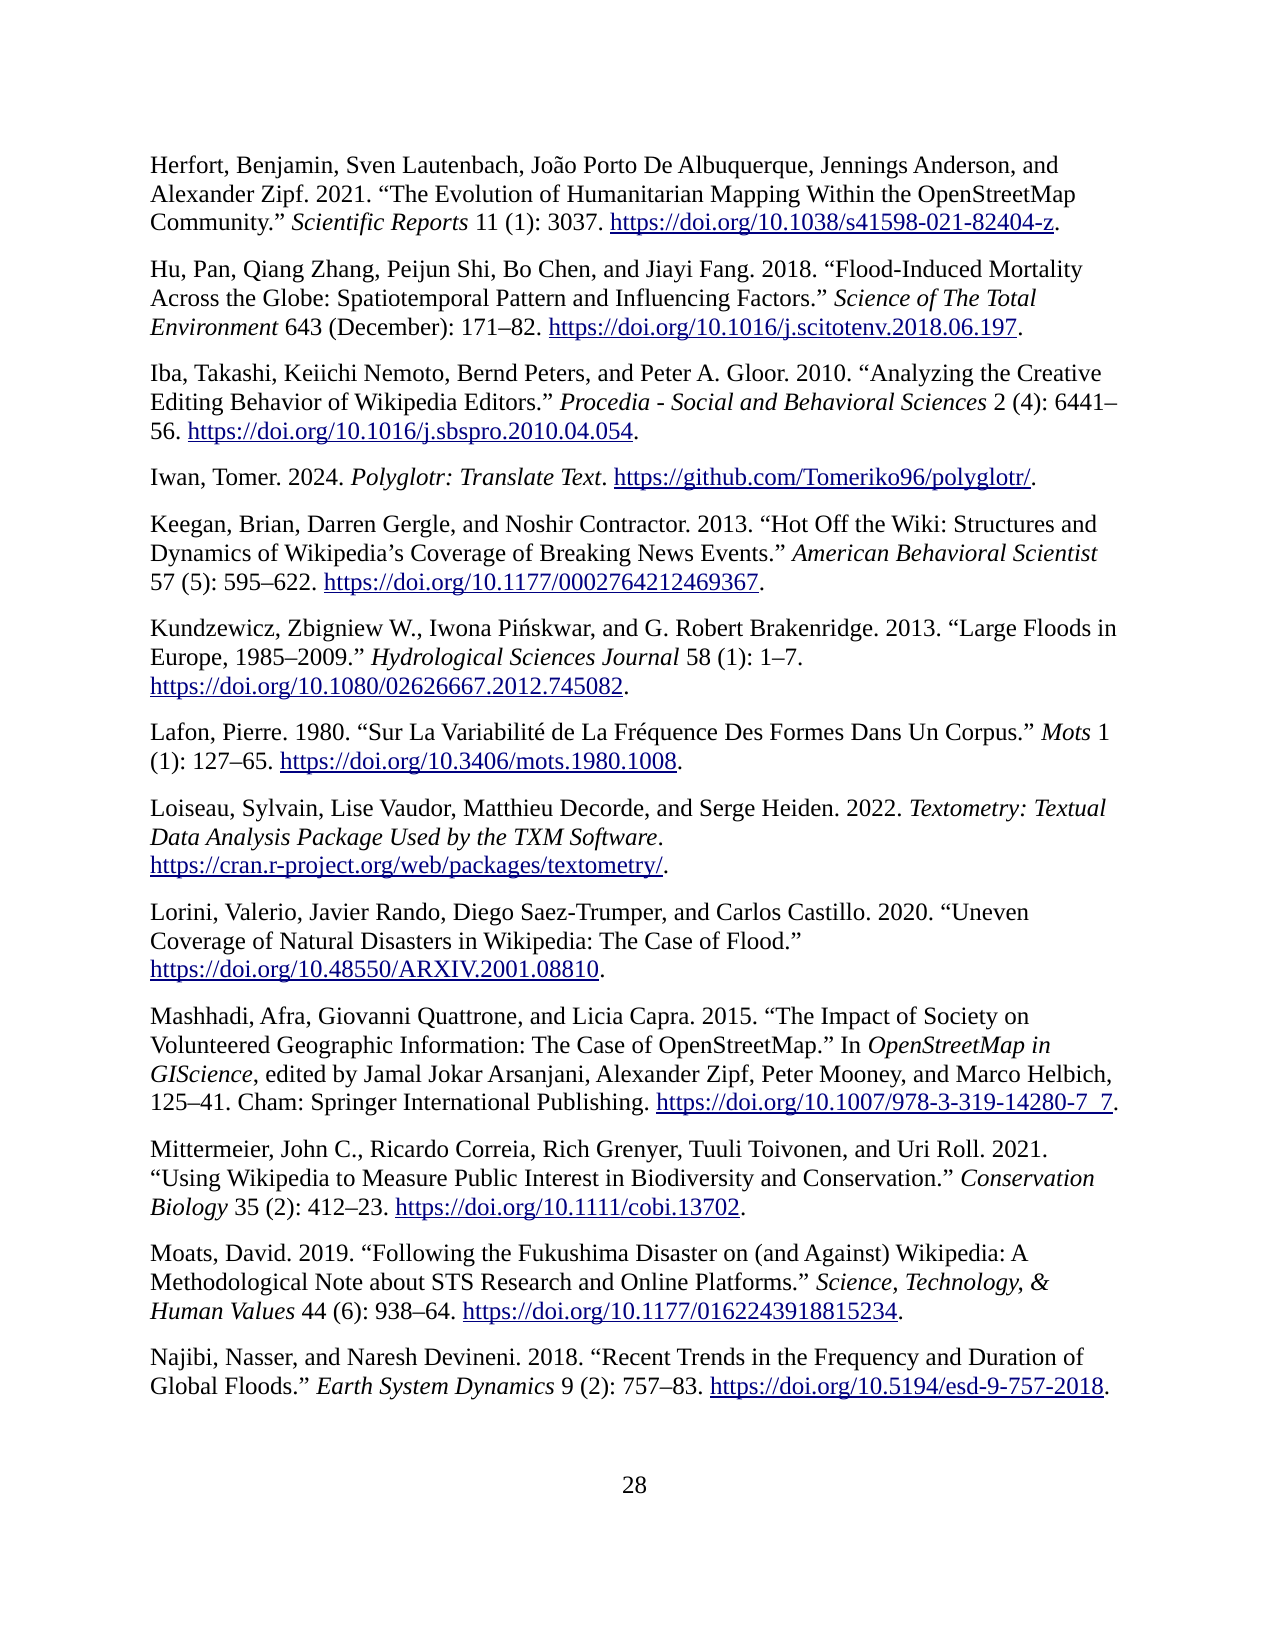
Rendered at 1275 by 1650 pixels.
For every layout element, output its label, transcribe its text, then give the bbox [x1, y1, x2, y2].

text Keegan, Brian, Darren Gergle, and Noshir Contractor. 2013. “Hot Off the Wiki: Structures and Dynamics of Wikipedia’s Coverage of Breaking News Events.” American Behavioral Scientist 57 (5): 595–622. https://doi.org/10.1177/0002764212469367. [150, 509, 1125, 595]
text Hu, Pan, Qiang Zhang, Peijun Shi, Bo Chen, and Jiayi Fang. 2018. “Flood-Induced Mortality Across the Globe: Spatiotemporal Pattern and Influencing Factors.” Science of The Total Environment 643 (December): 171–82. https://doi.org/10.1016/j.scitotenv.2018.06.197. [150, 254, 1125, 340]
text Iba, Takashi, Keiichi Nemoto, Bernd Peters, and Peter A. Gloor. 2010. “Analyzing the Creative Editing Behavior of Wikipedia Editors.” Procedia - Social and Behavioral Sciences 2 (4): 6441–56. https://doi.org/10.1016/j.sbspro.2010.04.054. [150, 358, 1125, 444]
text Lafon, Pierre. 1980. “Sur La Variabilité de La Fréquence Des Formes Dans Un Corpus.” Mots 1 (1): 127–65. https://doi.org/10.3406/mots.1980.1008. [150, 717, 1125, 775]
text Najibi, Nasser, and Naresh Devineni. 2018. “Recent Trends in the Frequency and Duration of Global Floods.” Earth System Dynamics 9 (2): 757–83. https://doi.org/10.5194/esd-9-757-2018. [150, 1342, 1125, 1400]
text Moats, David. 2019. “Following the Fukushima Disaster on (and Against) Wikipedia: A Methodological Note about STS Research and Online Platforms.” Science, Technology, & Human Values 44 (6): 938–64. https://doi.org/10.1177/0162243918815234. [150, 1238, 1125, 1324]
text Iwan, Tomer. 2024. Polyglotr: Translate Text. https://github.com/Tomeriko96/polyglotr/. [150, 462, 1125, 491]
text Mashhadi, Afra, Giovanni Quattrone, and Licia Capra. 2015. “The Impact of Society on Volunteered Geographic Information: The Case of OpenStreetMap.” In OpenStreetMap in GIScience, edited by Jamal Jokar Arsanjani, Alexander Zipf, Peter Mooney, and Marco Helbich, 125–41. Cham: Springer International Publishing. https://doi.org/10.1007/978-3-319-14280-7_7. [150, 1001, 1125, 1116]
text Herfort, Benjamin, Sven Lautenbach, João Porto De Albuquerque, Jennings Anderson, and Alexander Zipf. 2021. “The Evolution of Humanitarian Mapping Within the OpenStreetMap Community.” Scientific Reports 11 (1): 3037. https://doi.org/10.1038/s41598-021-82404-z. [150, 150, 1125, 236]
text Kundzewicz, Zbigniew W., Iwona Pińskwar, and G. Robert Brakenridge. 2013. “Large Floods in Europe, 1985–2009.” Hydrological Sciences Journal 58 (1): 1–7. https://doi.org/10.1080/02626667.2012.745082. [150, 613, 1125, 699]
text Loiseau, Sylvain, Lise Vaudor, Matthieu Decorde, and Serge Heiden. 2022. Textometry: Textual Data Analysis Package Used by the TXM Software. https://cran.r-project.org/web/packages/textometry/. [150, 793, 1125, 879]
text Lorini, Valerio, Javier Rando, Diego Saez-Trumper, and Carlos Castillo. 2020. “Uneven Coverage of Natural Disasters in Wikipedia: The Case of Flood.” https://doi.org/10.48550/ARXIV.2001.08810. [150, 897, 1125, 983]
text Mittermeier, John C., Ricardo Correia, Rich Grenyer, Tuuli Toivonen, and Uri Roll. 2021. “Using Wikipedia to Measure Public Interest in Biodiversity and Conservation.” Conservation Biology 35 (2): 412–23. https://doi.org/10.1111/cobi.13702. [150, 1134, 1125, 1220]
